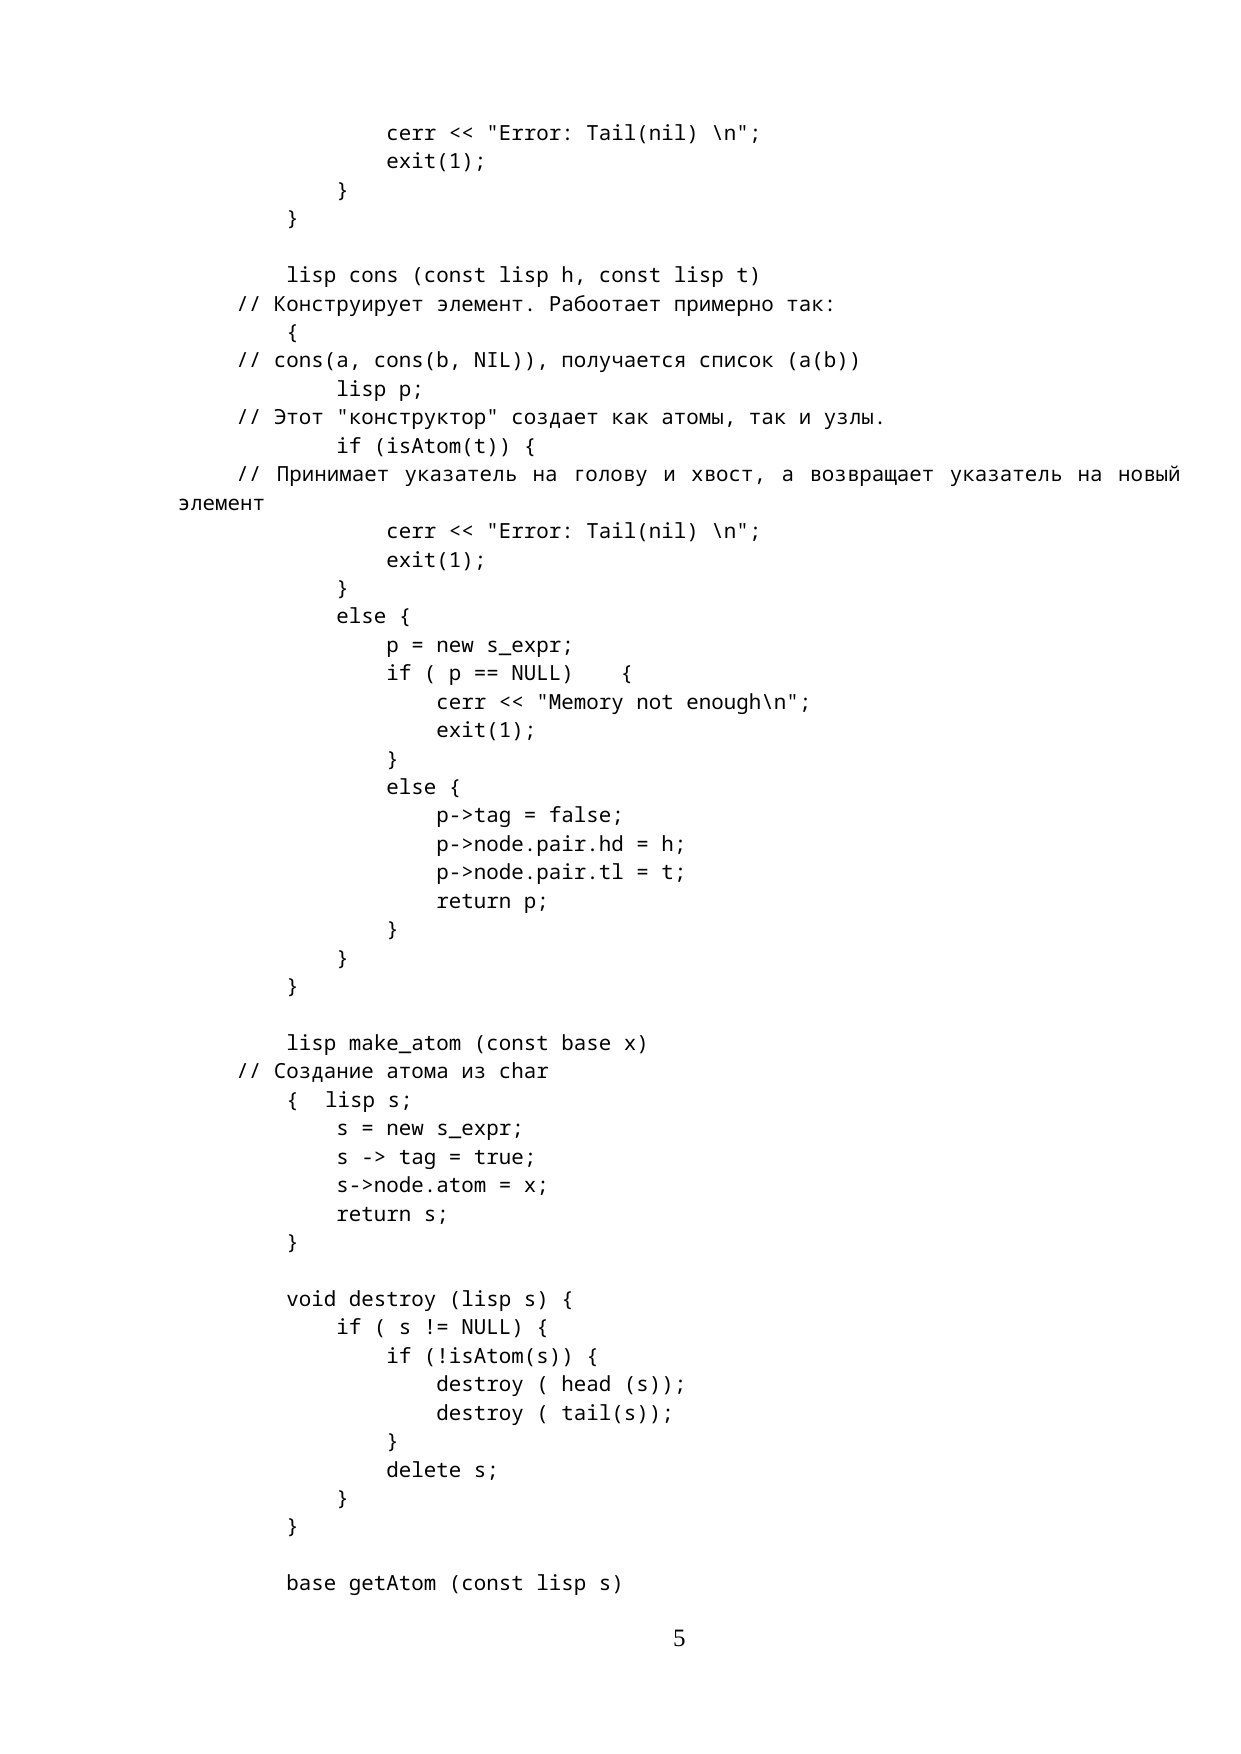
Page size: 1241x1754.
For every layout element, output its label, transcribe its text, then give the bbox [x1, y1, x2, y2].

text lisp p; [177, 374, 1181, 402]
text if (isAtom(t)) { [177, 431, 1181, 459]
text // Конструирует элемент. Рабоотает примерно так: [177, 289, 1181, 317]
text } [177, 1426, 1181, 1455]
text cerr << "Error: Tail(nil) \n"; [177, 516, 1181, 545]
text exit(1); [177, 147, 1181, 175]
text s = new s_expr; [177, 1113, 1181, 1142]
text s->node.atom = x; [177, 1170, 1181, 1199]
text base getAtom (const lisp s) [177, 1568, 1181, 1597]
text p = new s_expr; [177, 630, 1181, 658]
text if ( s != NULL) { [177, 1312, 1181, 1341]
text // Принимает указатель на голову и хвост, а возвращает указатель на новый элемент [177, 459, 1181, 516]
text } [177, 1512, 1181, 1540]
text cerr << "Memory not enough\n"; [177, 687, 1181, 715]
text p->tag = false; [177, 801, 1181, 829]
text } [177, 971, 1181, 1000]
text } [177, 914, 1181, 943]
text exit(1); [177, 545, 1181, 573]
text p->node.pair.tl = t; [177, 857, 1181, 886]
text } [177, 943, 1181, 971]
text return s; [177, 1199, 1181, 1227]
text lisp cons (const lisp h, const lisp t) [177, 260, 1181, 289]
text void destroy (lisp s) { [177, 1284, 1181, 1312]
text // cons(a, cons(b, NIL)), получается список (a(b)) [177, 346, 1181, 374]
text } [177, 1227, 1181, 1256]
text } [177, 175, 1181, 203]
text destroy ( head (s)); [177, 1369, 1181, 1398]
text destroy ( tail(s)); [177, 1398, 1181, 1426]
text } [177, 203, 1181, 232]
text if (!isAtom(s)) { [177, 1341, 1181, 1369]
text if ( p == NULL) { [177, 658, 1181, 687]
text p->node.pair.hd = h; [177, 829, 1181, 857]
text else { [177, 602, 1181, 630]
text { lisp s; [177, 1085, 1181, 1113]
text } [177, 1483, 1181, 1512]
text } [177, 573, 1181, 602]
text exit(1); [177, 715, 1181, 744]
text s -> tag = true; [177, 1142, 1181, 1170]
text { [177, 317, 1181, 346]
text // Этот "конструктор" создает как атомы, так и узлы. [177, 402, 1181, 431]
text delete s; [177, 1455, 1181, 1483]
text return p; [177, 886, 1181, 914]
text cerr << "Error: Tail(nil) \n"; [177, 118, 1181, 147]
text else { [177, 772, 1181, 801]
text } [177, 744, 1181, 772]
text // Создание атома из char [177, 1057, 1181, 1085]
text lisp make_atom (const base x) [177, 1028, 1181, 1057]
